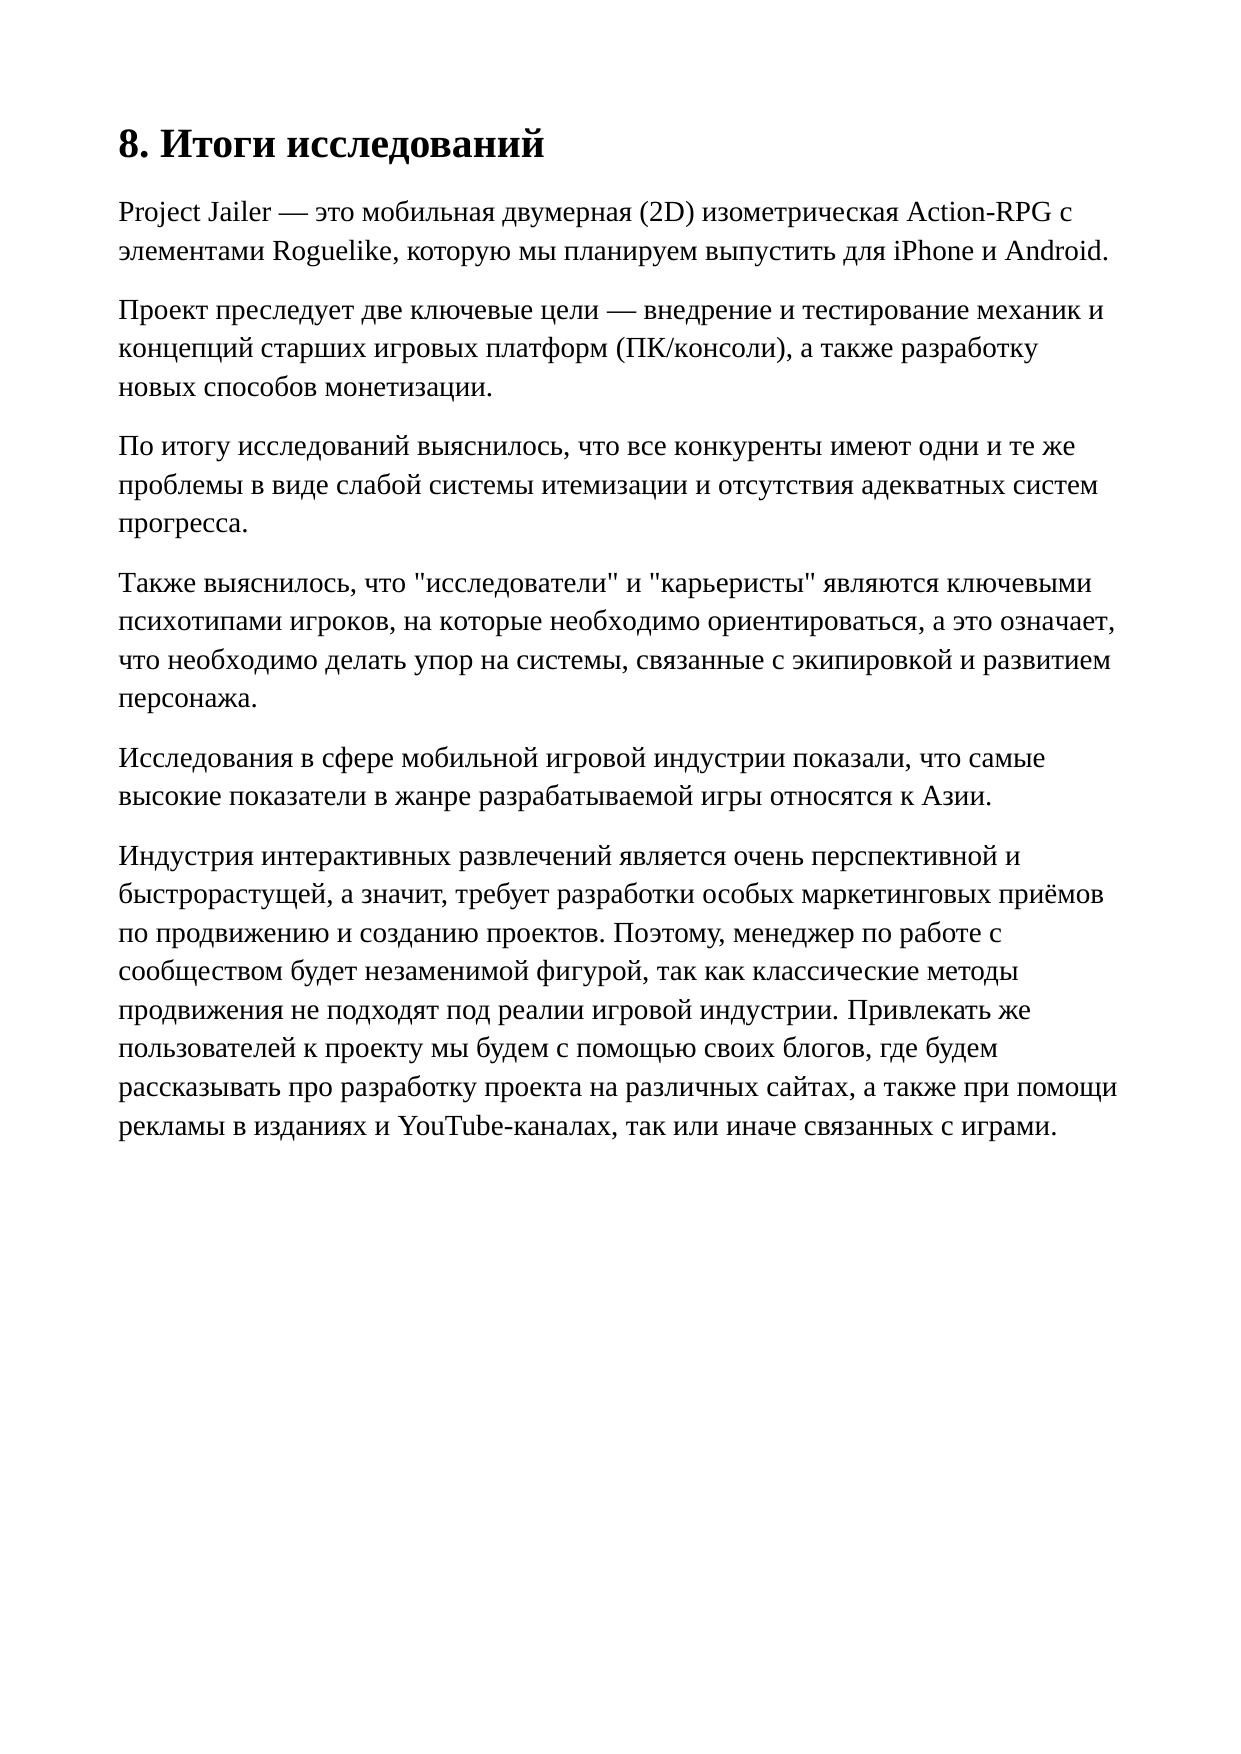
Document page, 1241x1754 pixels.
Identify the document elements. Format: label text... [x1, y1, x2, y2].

text 8. Итоги исследований [118, 118, 1122, 166]
text Индустрия интерактивных развлечений является очень перспективной и быстрорастущей, а значит, требует разработки особых маркетинговых приёмов по продвижению и созданию проектов. Поэтому, менеджер по работе с сообществом будет незаменимой фигурой, так как классические методы продвижения не подходят под реалии игровой индустрии. Привлекать же пользователей к проекту мы будем с помощью своих блогов, где будем рассказывать про разработку проекта на различных сайтах, а также при помощи рекламы в изданиях и YouTube-каналах, так или иначе связанных с играми. [118, 838, 1122, 1141]
text Project Jailer — это мобильная двумерная (2D) изометрическая Action-RPG с элементами Roguelike, которую мы планируем выпустить для iPhone и Android. [118, 194, 1122, 266]
text Проект преследует две ключевые цели — внедрение и тестирование механик и концепций старших игровых платформ (ПК/консоли), а также разработку новых способов монетизации. [118, 292, 1122, 403]
text Исследования в сфере мобильной игровой индустрии показали, что самые высокие показатели в жанре разрабатываемой игры относятся к Азии. [118, 740, 1122, 812]
text По итогу исследований выяснилось, что все конкуренты имеют одни и те же проблемы в виде слабой системы итемизации и отсутствия адекватных систем прогресса. [118, 428, 1122, 539]
text Также выяснилось, что "исследователи" и "карьеристы" являются ключевыми психотипами игроков, на которые необходимо ориентироваться, а это означает, что необходимо делать упор на системы, связанные с экипировкой и развитием персонажа. [118, 565, 1122, 714]
